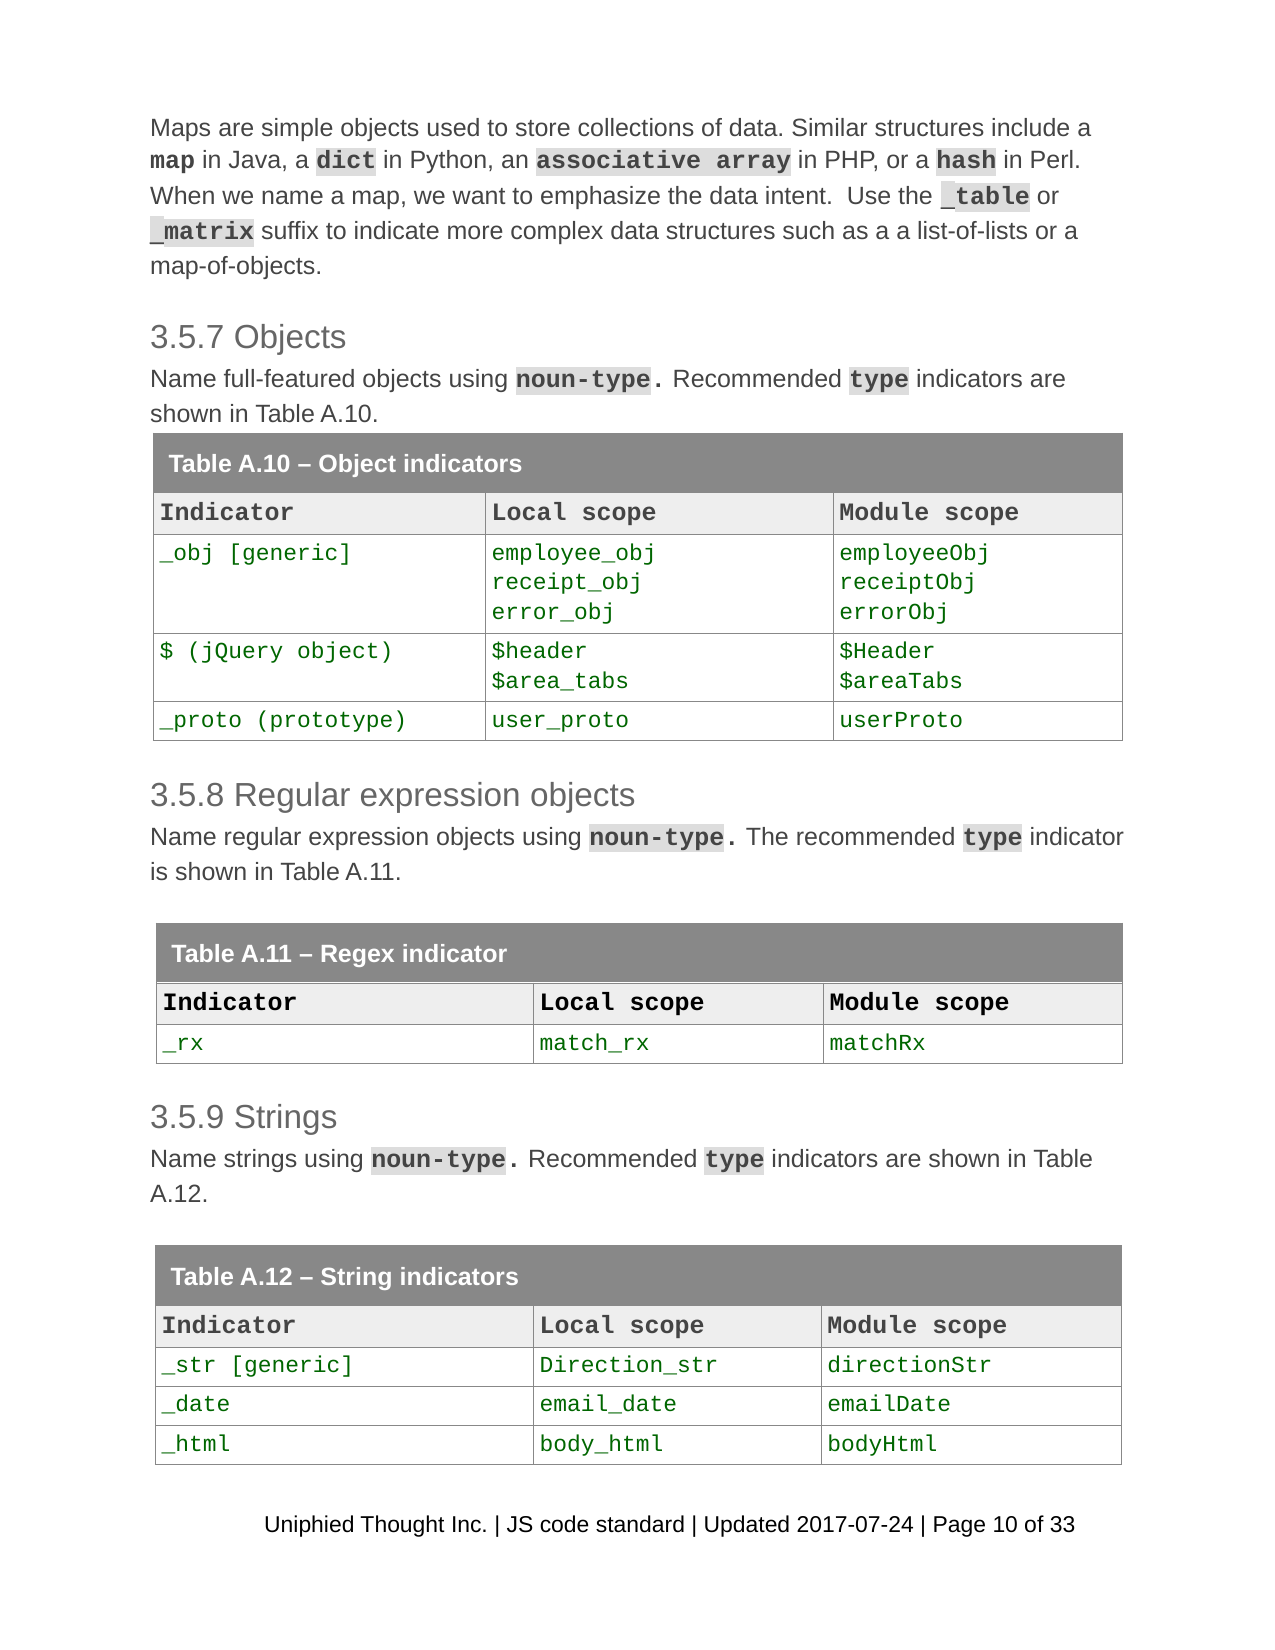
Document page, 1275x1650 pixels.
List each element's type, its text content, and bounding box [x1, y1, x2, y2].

table_cell Local scope [534, 1306, 821, 1347]
table_header Table A.11 – Regex indicator [157, 924, 1122, 982]
table_cell body_html [534, 1426, 821, 1464]
table_cell $Header $areaTabs [834, 634, 1122, 701]
table_header Table A.12 – String indicators [156, 1246, 1121, 1305]
table_cell _html [156, 1426, 533, 1464]
table_cell employeeObj receiptObj errorObj [834, 535, 1122, 632]
table_cell Local scope [486, 493, 833, 534]
table_cell Direction_str [534, 1348, 821, 1386]
table_cell Indicator [156, 1306, 533, 1347]
table_cell userProto [834, 702, 1122, 740]
table_cell Module scope [822, 1306, 1121, 1347]
table_cell _obj [generic] [154, 535, 485, 632]
table_cell Module scope [834, 493, 1122, 534]
table_cell $ (jQuery object) [154, 634, 485, 701]
subtitle Strings [150, 1097, 1125, 1136]
text Maps are simple objects used to store collections of data. Similar structures include a map in Java, a dict in Python, an associative array in PHP, or a hash in Perl. When we name a map, we want to emphasize the data intent. Use the _table or _matrix suffix to indicate more complex data structures such as a a list-of-lists or a map-of-objects. [150, 112, 1125, 280]
subtitle Regular expression objects [150, 775, 1125, 813]
table_header Table A.10 – Object indicators [154, 434, 1122, 492]
table_cell email_date [534, 1387, 821, 1425]
text Name strings using noun-type. Recommended type indicators are shown in Table A.12. [150, 1144, 1125, 1208]
text Name full-featured objects using noun-type. Recommended type indicators are shown in Table A.10. [150, 364, 1125, 428]
table_cell _date [156, 1387, 533, 1425]
table_cell match_rx [534, 1025, 823, 1063]
table_cell Indicator [157, 984, 533, 1024]
table_cell _rx [157, 1025, 533, 1063]
table_cell $header $area_tabs [486, 634, 833, 701]
table_cell matchRx [824, 1025, 1122, 1063]
table_cell directionStr [822, 1348, 1121, 1386]
table_cell _str [generic] [156, 1348, 533, 1386]
table_cell Local scope [534, 984, 823, 1024]
table_cell bodyHtml [822, 1426, 1121, 1464]
table_cell _proto (prototype) [154, 702, 485, 740]
subtitle Objects [150, 317, 1125, 356]
table_cell employee_obj receipt_obj error_obj [486, 535, 833, 632]
table_cell user_proto [486, 702, 833, 740]
table_cell emailDate [822, 1387, 1121, 1425]
table_cell Indicator [154, 493, 485, 534]
table_cell Module scope [824, 984, 1122, 1024]
text Name regular expression objects using noun-type. The recommended type indicator is shown in Table A.11. [150, 821, 1125, 885]
